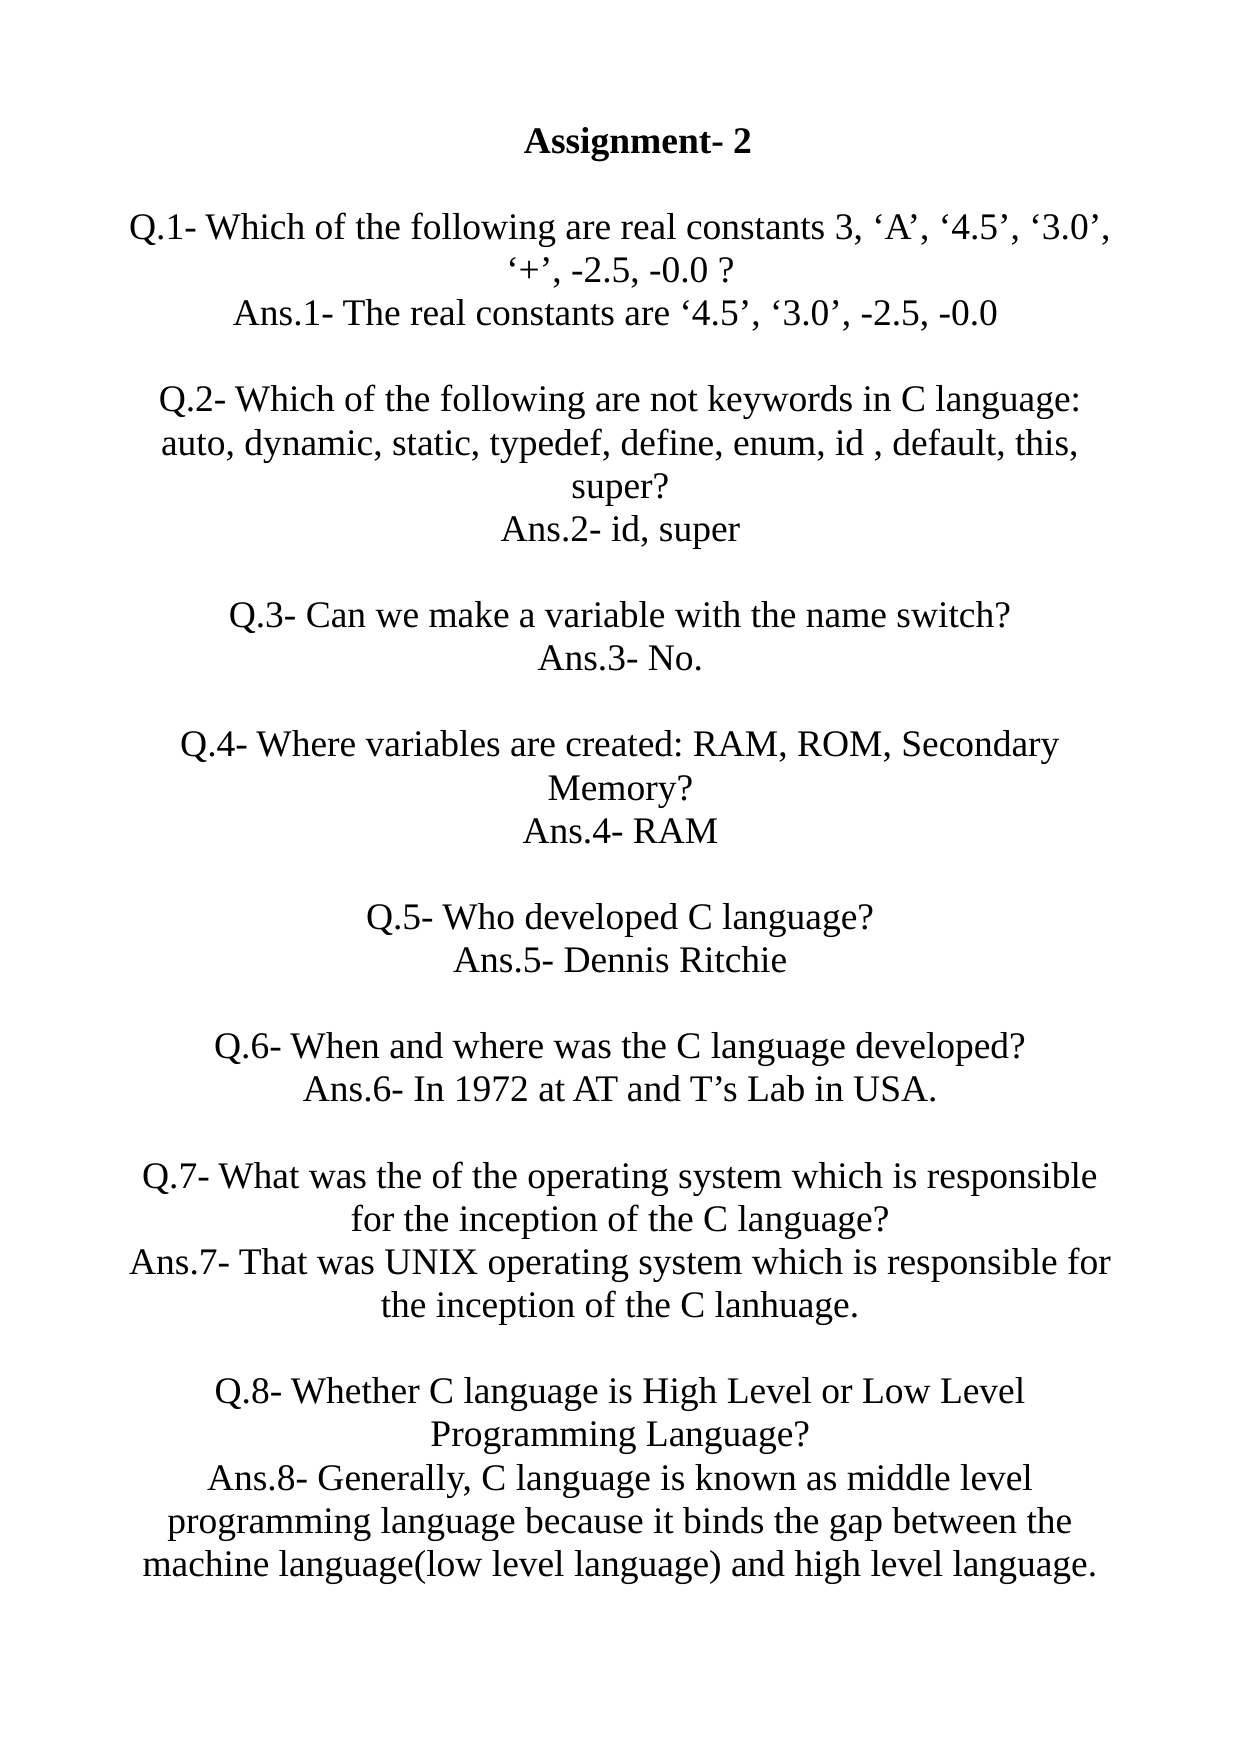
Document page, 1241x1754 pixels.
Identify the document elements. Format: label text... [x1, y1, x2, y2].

text Ans.3- No. [118, 636, 1122, 679]
text Ans.6- In 1972 at AT and T’s Lab in USA. [118, 1067, 1122, 1110]
text Assignment- 2 [118, 118, 1122, 161]
text Q.4- Where variables are created: RAM, ROM, Secondary Memory? [118, 722, 1122, 808]
text Ans.7- That was UNIX operating system which is responsible for the inception of the C lanhuage. [118, 1239, 1122, 1326]
text Q.7- What was the of the operating system which is responsible for the inception of the C language? [118, 1153, 1122, 1239]
text Ans.1- The real constants are ‘4.5’, ‘3.0’, -2.5, -0.0 [118, 291, 1122, 334]
text Q.6- When and where was the C language developed? [118, 1024, 1122, 1067]
text Q.5- Who developed C language? [118, 894, 1122, 937]
text Q.8- Whether C language is High Level or Low Level Programming Language? [118, 1369, 1122, 1455]
text Q.1- Which of the following are real constants 3, ‘A’, ‘4.5’, ‘3.0’, ‘+’, -2.5, -0.0 ? [118, 204, 1122, 291]
text Ans.4- RAM [118, 808, 1122, 851]
text Q.3- Can we make a variable with the name switch? [118, 592, 1122, 636]
text Q.2- Which of the following are not keywords in C language: auto, dynamic, static, typedef, define, enum, id , default, this, super? [118, 377, 1122, 506]
text Ans.8- Generally, C language is known as middle level programming language because it binds the gap between the machine language(low level language) and high level language. [118, 1455, 1122, 1584]
text Ans.2- id, super [118, 506, 1122, 549]
text Ans.5- Dennis Ritchie [118, 937, 1122, 981]
